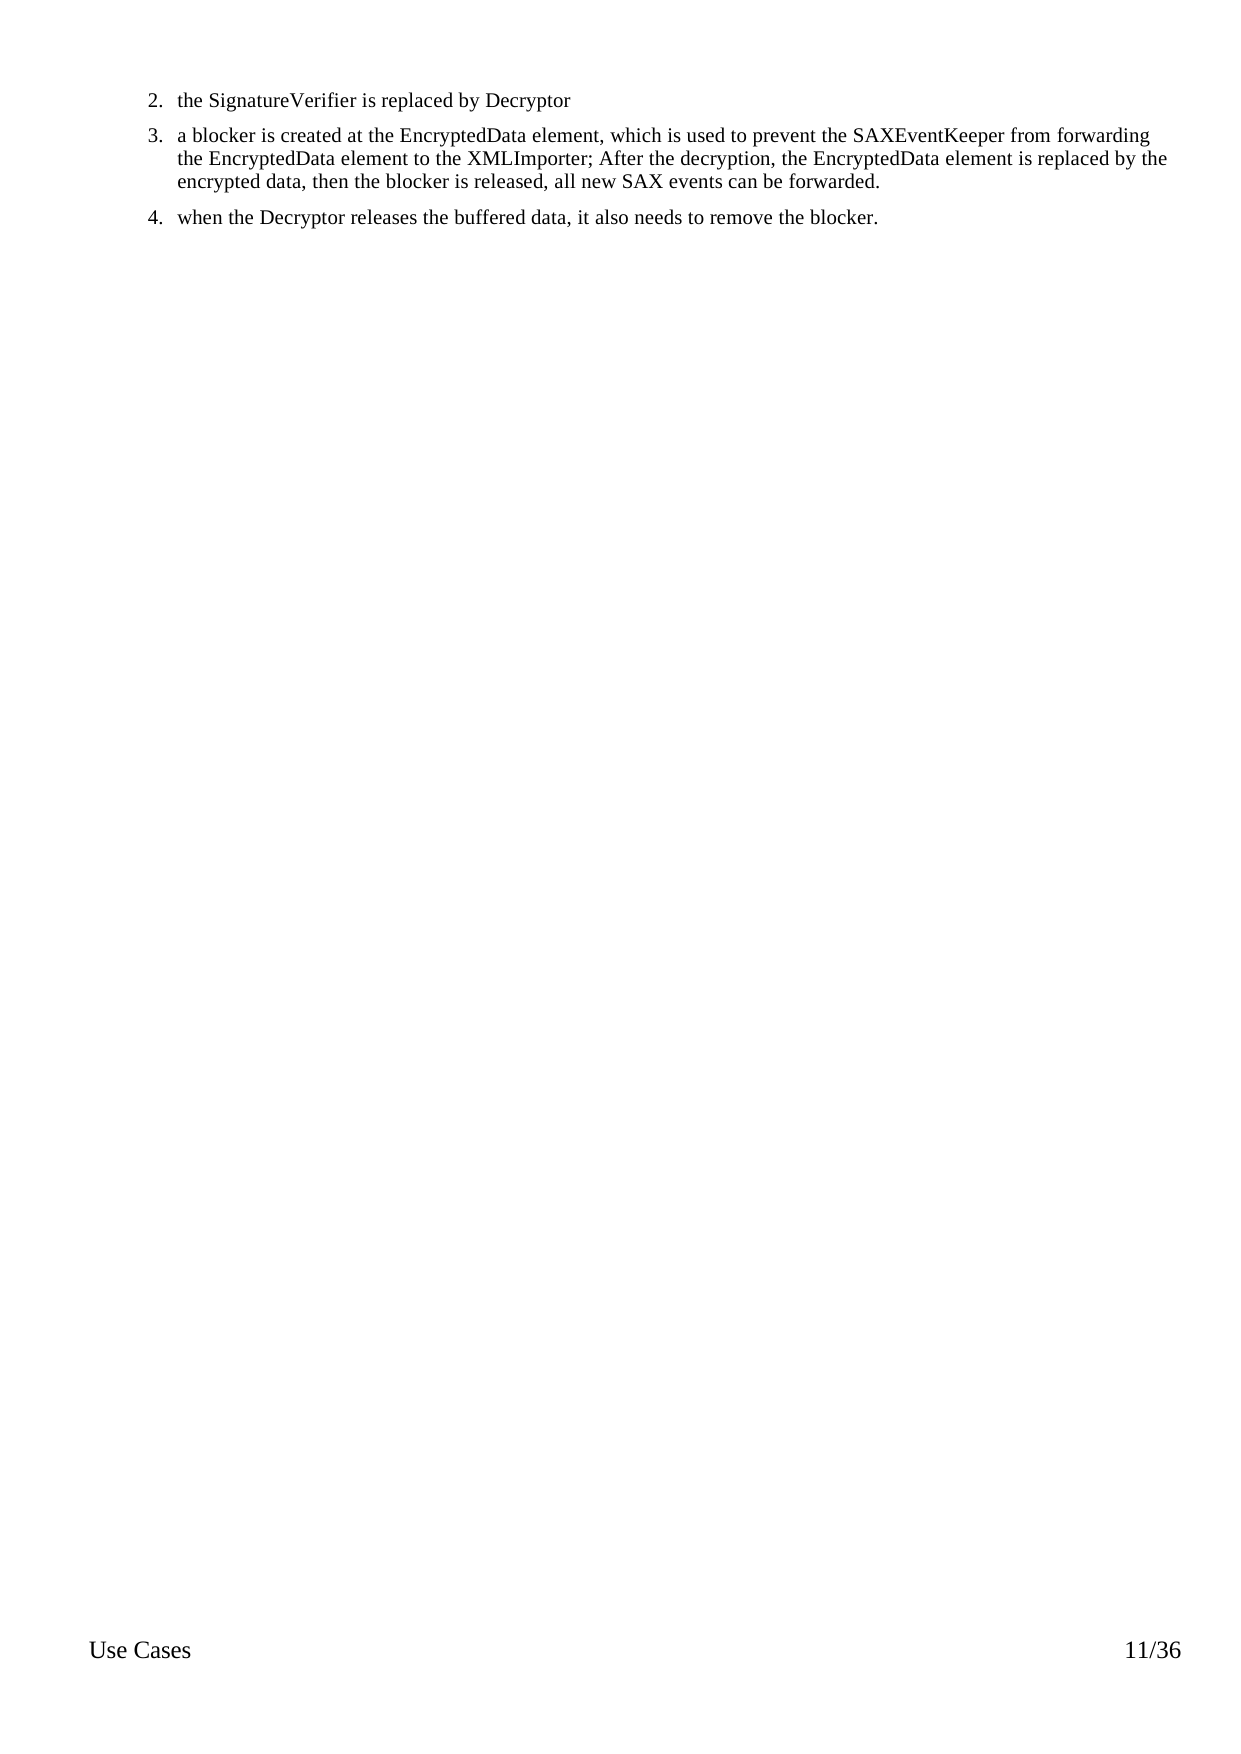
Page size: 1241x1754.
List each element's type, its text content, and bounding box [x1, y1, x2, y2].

list the SignatureVerifier is replaced by Decryptor [148, 88, 1181, 112]
list when the Decryptor releases the buffered data, it also needs to remove the blocker. [148, 206, 1181, 229]
list a blocker is created at the EncryptedData element, which is used to prevent the SAXEventKeeper from forwarding the EncryptedData element to the XMLImporter; After the decryption, the EncryptedData element is replaced by the encrypted data, then the blocker is released, all new SAX events can be forwarded. [148, 124, 1181, 193]
